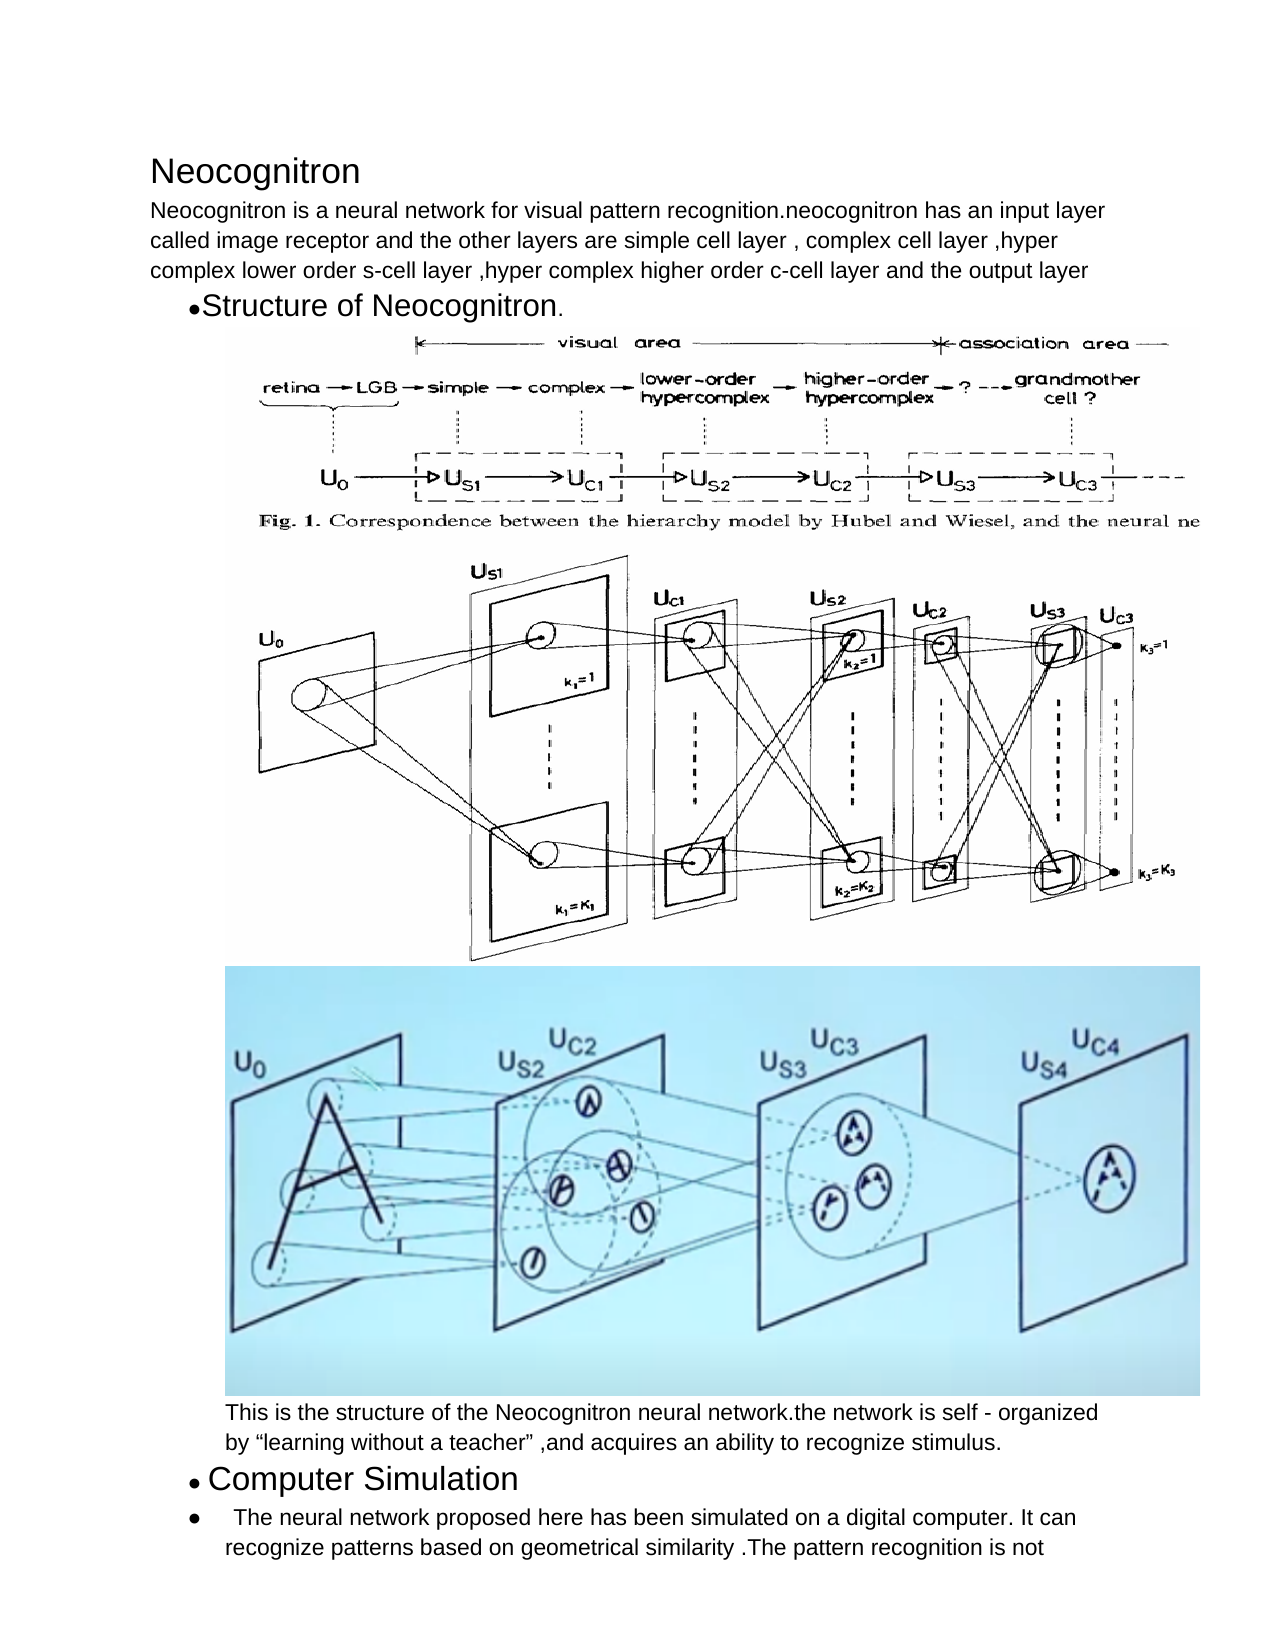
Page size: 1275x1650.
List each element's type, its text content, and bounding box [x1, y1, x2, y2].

text Neocognitron [150, 150, 1125, 191]
list Computer Simulation [187, 1459, 1125, 1498]
text Neocognitron is a neural network for visual pattern recognition.neocognitron has an input layer called image receptor and the other layers are simple cell layer , complex cell layer ,hyper complex lower order s-cell layer ,hyper complex higher order c-cell layer and the output layer [150, 197, 1125, 283]
list Structure of Neocognitron. This is the structure of the Neocognitron neural network.the network is self - organized by “learning without a teacher” ,and acquires an ability to recognize stimulus. [187, 287, 1125, 1456]
list The neural network proposed here has been simulated on a digital computer. It can recognize patterns based on geometrical similarity .The pattern recognition is not [187, 1503, 1125, 1560]
